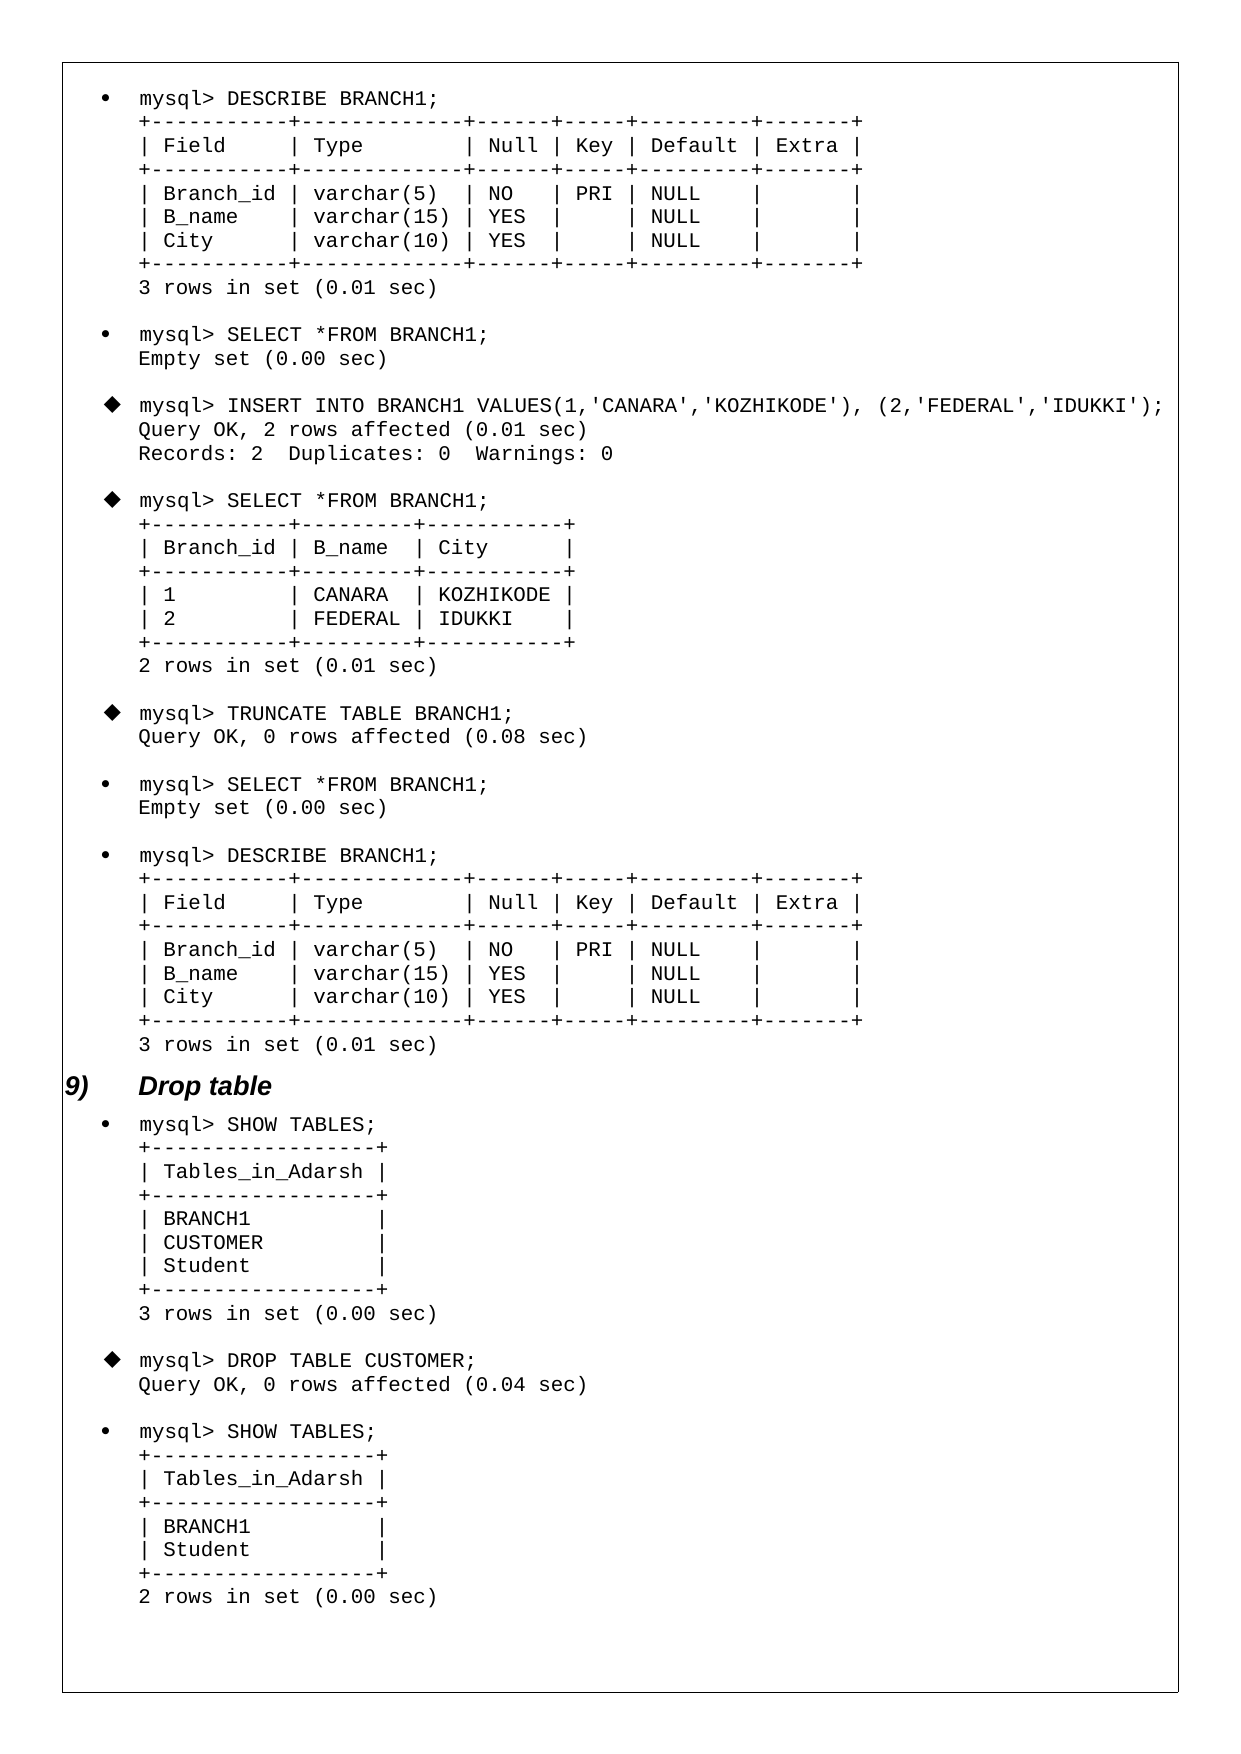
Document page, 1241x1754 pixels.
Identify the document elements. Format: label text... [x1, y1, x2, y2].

text +------------------+ [138, 1279, 1176, 1303]
list mysql> TRUNCATE TABLE BRANCH1; [102, 703, 1176, 726]
text 3 rows in set (0.00 sec) [138, 1303, 1176, 1326]
text +-----------+-------------+------+-----+---------+-------+ [138, 112, 1176, 135]
text | Branch_id | varchar(5) | NO | PRI | NULL | | [138, 182, 1176, 206]
text +-----------+-------------+------+-----+---------+-------+ [138, 916, 1176, 939]
text | Branch_id | B_name | City | [138, 537, 1176, 561]
text | CUSTOMER | [138, 1232, 1176, 1256]
text | City | varchar(10) | YES | | NULL | | [138, 986, 1176, 1010]
text +-----------+-------------+------+-----+---------+-------+ [138, 868, 1176, 892]
text +-----------+-------------+------+-----+---------+-------+ [138, 1010, 1176, 1034]
list mysql> DESCRIBE BRANCH1; [102, 88, 1176, 112]
list mysql> SHOW TABLES; [102, 1421, 1176, 1445]
list mysql> INSERT INTO BRANCH1 VALUES(1,'CANARA','KOZHIKODE'), (2,'FEDERAL','IDUKKI'); [102, 395, 1176, 419]
text +-----------+-------------+------+-----+---------+-------+ [138, 253, 1176, 277]
list mysql> SHOW TABLES; [102, 1114, 1176, 1137]
text | 2 | FEDERAL | IDUKKI | [138, 608, 1176, 632]
text | City | varchar(10) | YES | | NULL | | [138, 230, 1176, 253]
text | Tables_in_Adarsh | [138, 1161, 1176, 1184]
list mysql> SELECT *FROM BRANCH1; [102, 324, 1176, 348]
text | BRANCH1 | [138, 1516, 1176, 1539]
text | Student | [138, 1539, 1176, 1563]
text +-----------+---------+-----------+ [138, 513, 1176, 537]
text 3 rows in set (0.01 sec) [138, 1034, 1176, 1057]
list mysql> SELECT *FROM BRANCH1; [102, 490, 1176, 513]
text | Student | [138, 1256, 1176, 1279]
text Records: 2 Duplicates: 0 Warnings: 0 [138, 443, 1176, 466]
text +------------------+ [138, 1492, 1176, 1516]
list mysql> DROP TABLE CUSTOMER; [102, 1350, 1176, 1374]
text | B_name | varchar(15) | YES | | NULL | | [138, 963, 1176, 986]
text +------------------+ [138, 1184, 1176, 1208]
text +-----------+-------------+------+-----+---------+-------+ [138, 159, 1176, 182]
text | 1 | CANARA | KOZHIKODE | [138, 584, 1176, 608]
text +-----------+---------+-----------+ [138, 632, 1176, 655]
text +------------------+ [138, 1445, 1176, 1468]
text +------------------+ [138, 1137, 1176, 1161]
text 2 rows in set (0.01 sec) [138, 655, 1176, 679]
text 3 rows in set (0.01 sec) [138, 277, 1176, 301]
text +------------------+ [138, 1563, 1176, 1587]
text | BRANCH1 | [138, 1208, 1176, 1232]
text | Field | Type | Null | Key | Default | Extra | [138, 135, 1176, 159]
text | Tables_in_Adarsh | [138, 1468, 1176, 1492]
text Query OK, 0 rows affected (0.04 sec) [138, 1374, 1176, 1397]
text | Branch_id | varchar(5) | NO | PRI | NULL | | [138, 939, 1176, 963]
text Empty set (0.00 sec) [138, 797, 1176, 821]
text | B_name | varchar(15) | YES | | NULL | | [138, 206, 1176, 230]
text Empty set (0.00 sec) [138, 348, 1176, 372]
text | Field | Type | Null | Key | Default | Extra | [138, 892, 1176, 916]
list mysql> SELECT *FROM BRANCH1; [102, 774, 1176, 797]
subtitle Drop table [64, 1070, 1176, 1101]
text Query OK, 2 rows affected (0.01 sec) [138, 419, 1176, 443]
text 2 rows in set (0.00 sec) [138, 1587, 1176, 1610]
text +-----------+---------+-----------+ [138, 561, 1176, 584]
text Query OK, 0 rows affected (0.08 sec) [138, 726, 1176, 750]
list mysql> DESCRIBE BRANCH1; [102, 844, 1176, 868]
